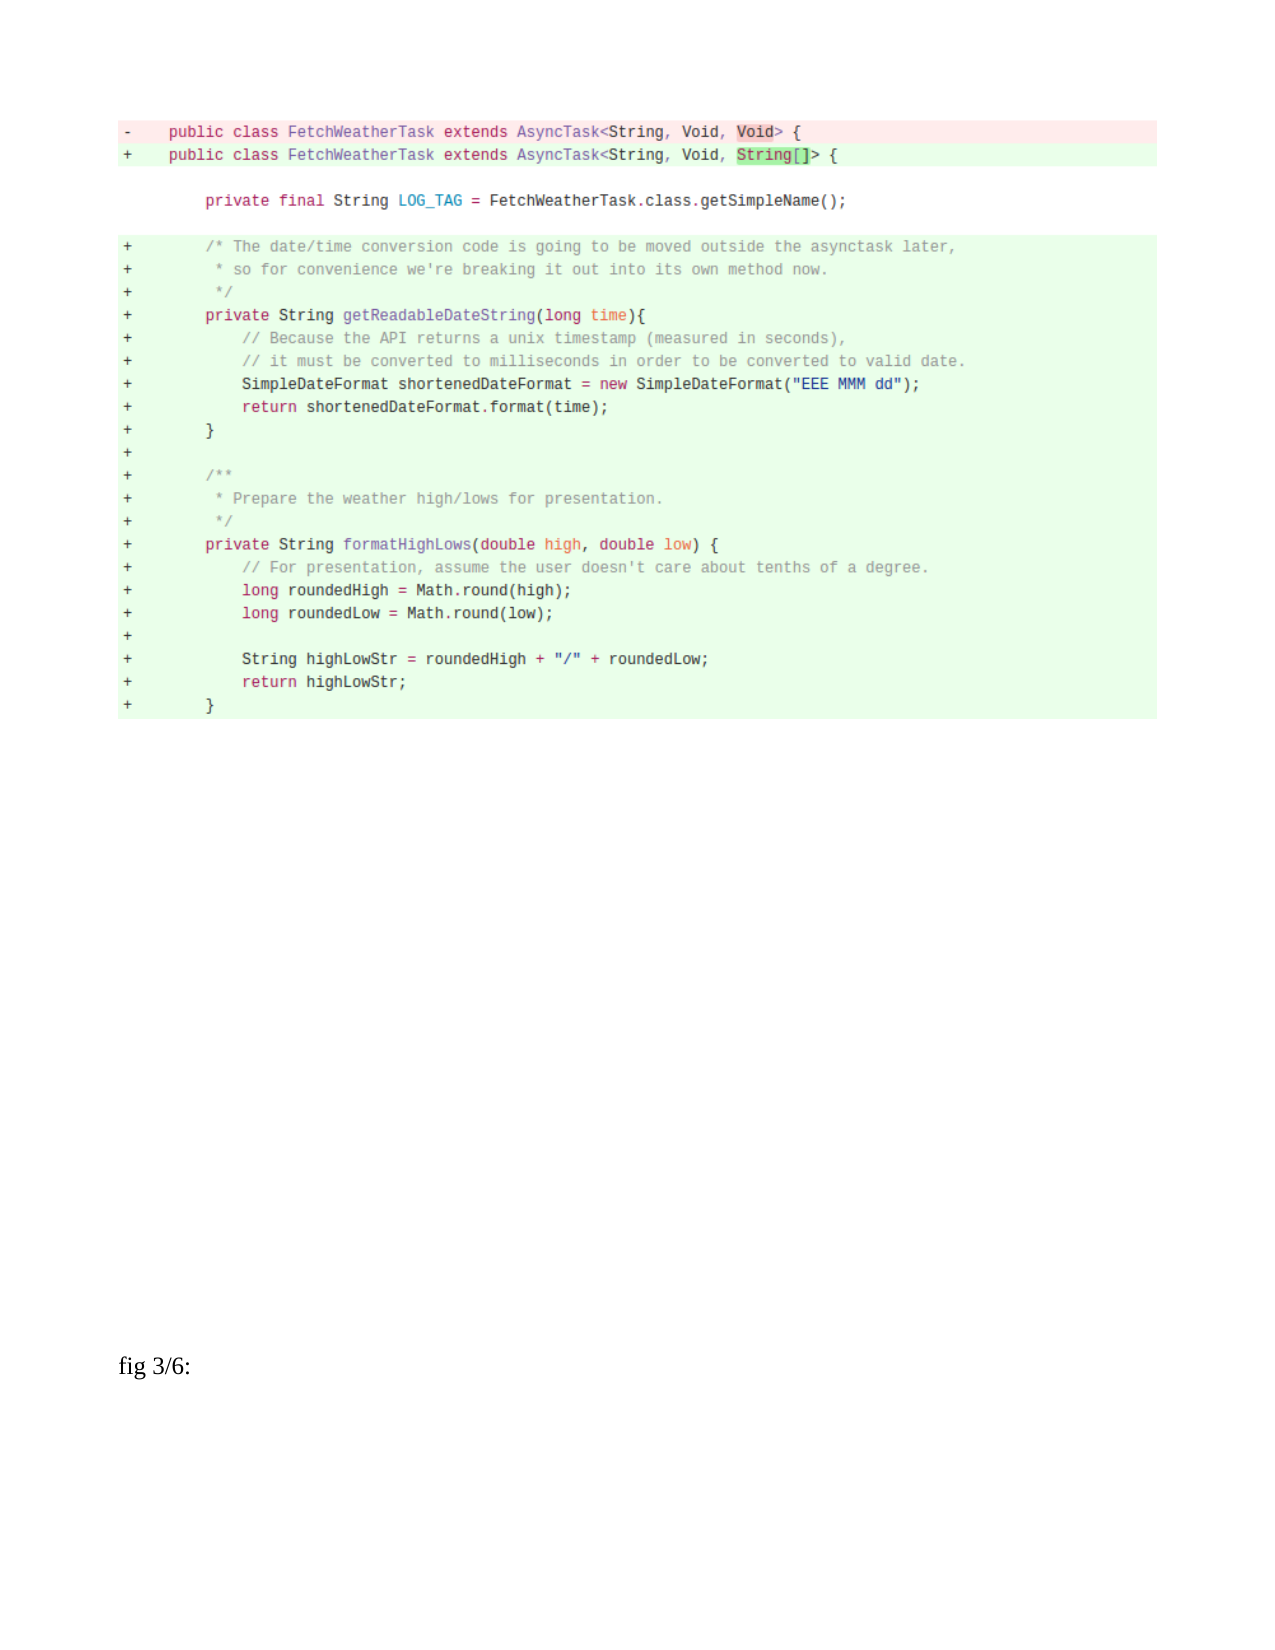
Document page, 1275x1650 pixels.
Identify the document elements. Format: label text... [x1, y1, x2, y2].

picture [118, 118, 1157, 719]
text fig 3/6: [118, 1351, 1157, 1380]
